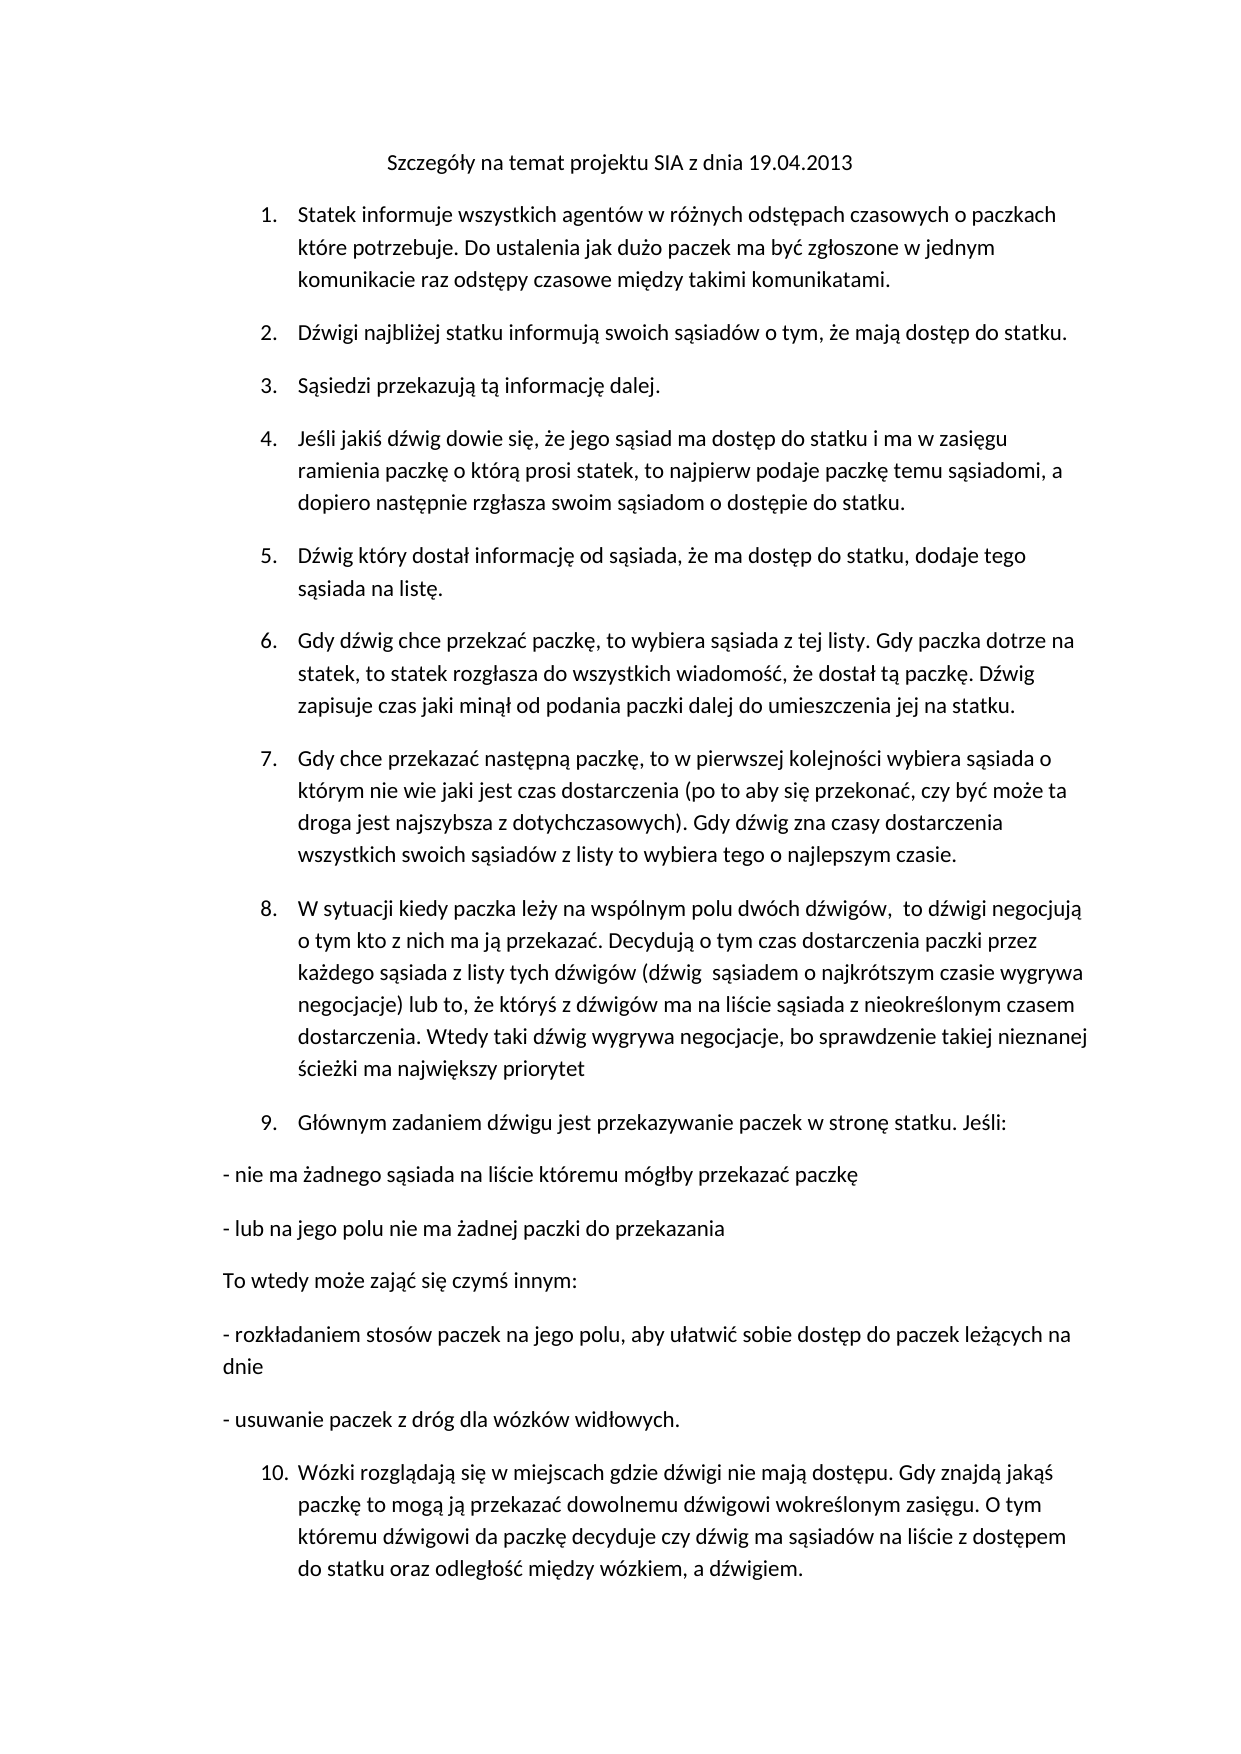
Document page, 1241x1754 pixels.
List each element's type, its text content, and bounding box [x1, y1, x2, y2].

list - usuwanie paczek z dróg dla wózków widłowych. [223, 1405, 1093, 1433]
list Gdy chce przekazać następną paczkę, to w pierwszej kolejności wybiera sąsiada o którym nie wie jaki jest czas dostarczenia (po to aby się przekonać, czy być może ta droga jest najszybsza z dotychczasowych). Gdy dźwig zna czasy dostarczenia wszystkich swoich sąsiadów z listy to wybiera tego o najlepszym czasie. [260, 744, 1093, 869]
list Statek informuje wszystkich agentów w różnych odstępach czasowych o paczkach które potrzebuje. Do ustalenia jak dużo paczek ma być zgłoszone w jednym komunikacie raz odstępy czasowe między takimi komunikatami. [260, 201, 1093, 293]
list - nie ma żadnego sąsiada na liście któremu mógłby przekazać paczkę [223, 1161, 1093, 1189]
list To wtedy może zająć się czymś innym: [223, 1267, 1093, 1295]
text Szczegóły na temat projektu SIA z dnia 19.04.2013 [148, 148, 1093, 176]
list W sytuacji kiedy paczka leży na wspólnym polu dwóch dźwigów, to dźwigi negocjują o tym kto z nich ma ją przekazać. Decydują o tym czas dostarczenia paczki przez każdego sąsiada z listy tych dźwigów (dźwig sąsiadem o najkrótszym czasie wygrywa negocjacje) lub to, że któryś z dźwigów ma na liście sąsiada z nieokreślonym czasem dostarczenia. Wtedy taki dźwig wygrywa negocjacje, bo sprawdzenie takiej nieznanej ścieżki ma największy priorytet [260, 894, 1093, 1083]
list Wózki rozglądają się w miejscach gdzie dźwigi nie mają dostępu. Gdy znajdą jakąś paczkę to mogą ją przekazać dowolnemu dźwigowi wokreślonym zasięgu. O tym któremu dźwigowi da paczkę decyduje czy dźwig ma sąsiadów na liście z dostępem do statku oraz odległość między wózkiem, a dźwigiem. [260, 1458, 1093, 1582]
list Gdy dźwig chce przekzać paczkę, to wybiera sąsiada z tej listy. Gdy paczka dotrze na statek, to statek rozgłasza do wszystkich wiadomość, że dostał tą paczkę. Dźwig zapisuje czas jaki minął od podania paczki dalej do umieszczenia jej na statku. [260, 627, 1093, 719]
list Dźwigi najbliżej statku informują swoich sąsiadów o tym, że mają dostęp do statku. [260, 318, 1093, 346]
list - lub na jego polu nie ma żadnej paczki do przekazania [223, 1214, 1093, 1242]
list - rozkładaniem stosów paczek na jego polu, aby ułatwić sobie dostęp do paczek leżących na dnie [223, 1320, 1093, 1380]
list Jeśli jakiś dźwig dowie się, że jego sąsiad ma dostęp do statku i ma w zasięgu ramienia paczkę o którą prosi statek, to najpierw podaje paczkę temu sąsiadomi, a dopiero następnie rzgłasza swoim sąsiadom o dostępie do statku. [260, 424, 1093, 516]
list Dźwig który dostał informację od sąsiada, że ma dostęp do statku, dodaje tego sąsiada na listę. [260, 541, 1093, 602]
list Głównym zadaniem dźwigu jest przekazywanie paczek w stronę statku. Jeśli: [260, 1108, 1093, 1136]
list Sąsiedzi przekazują tą informację dalej. [260, 371, 1093, 399]
